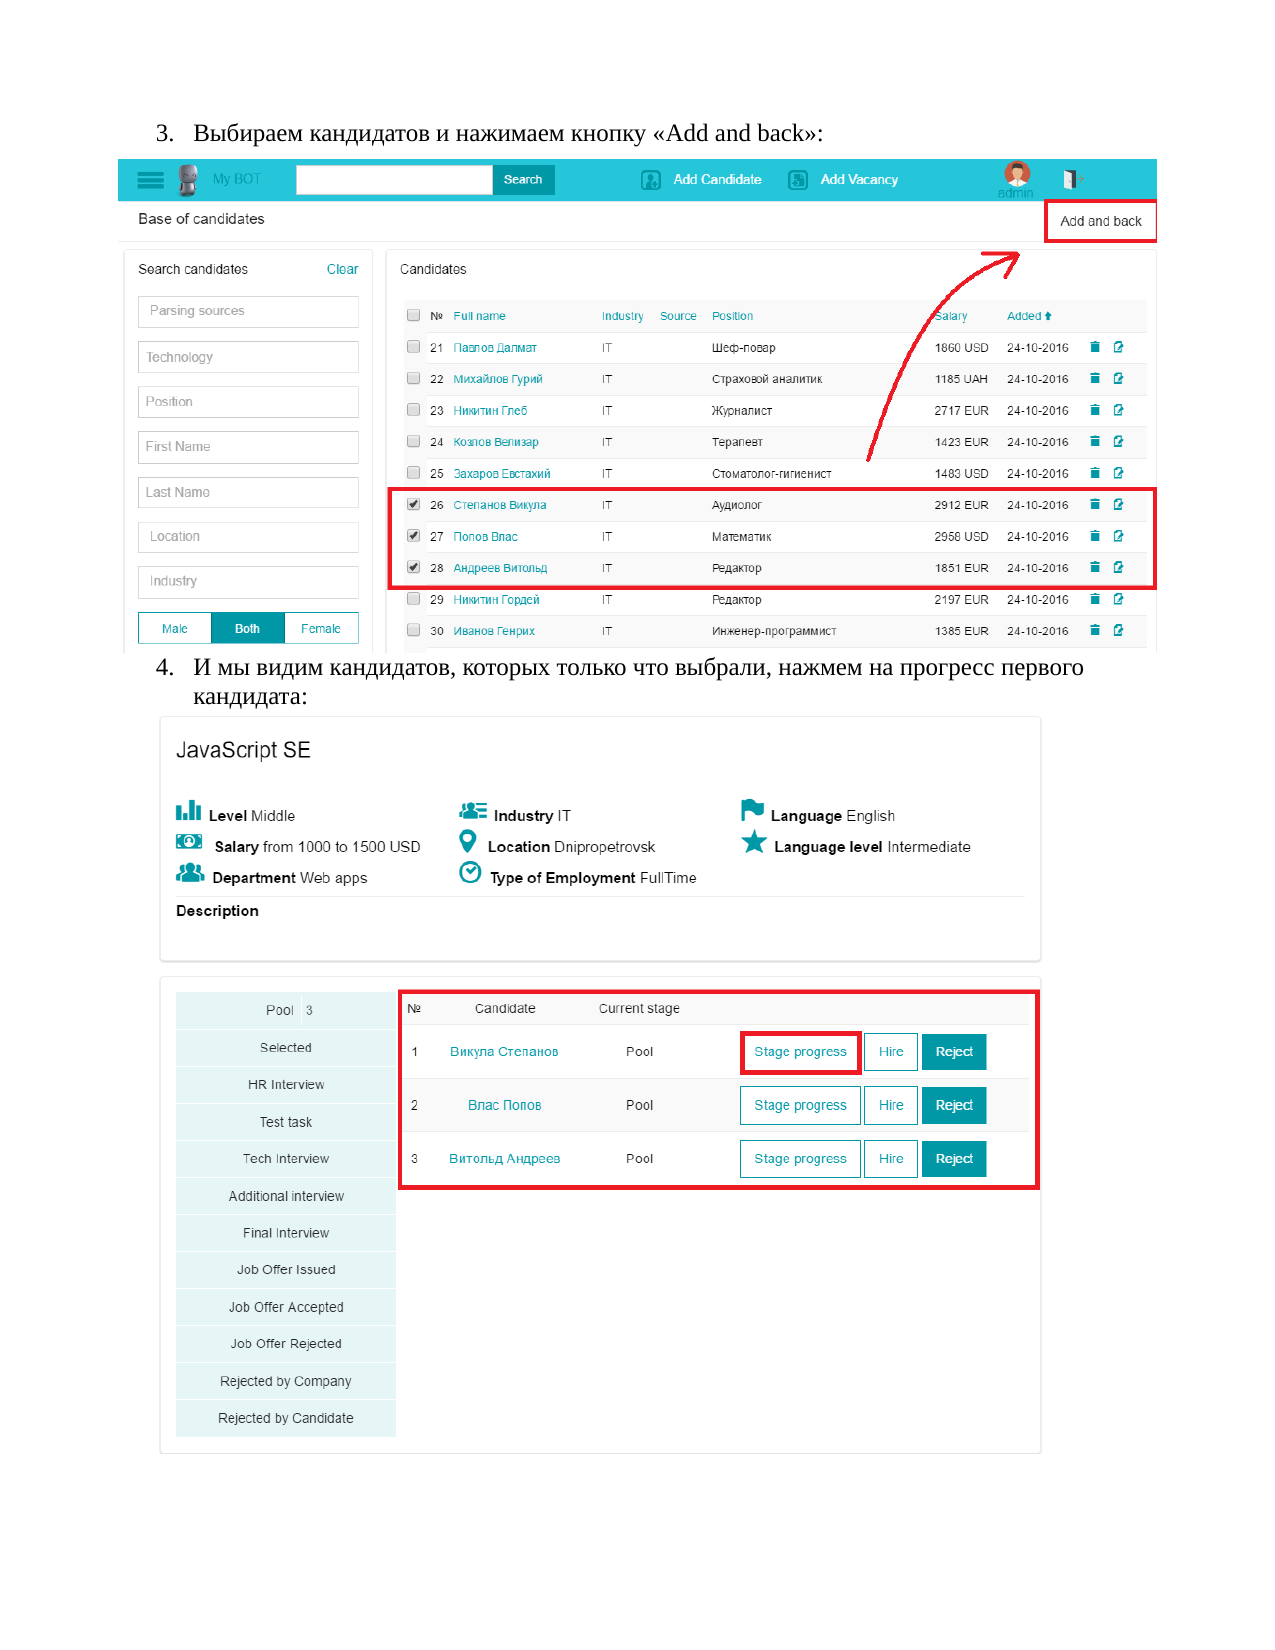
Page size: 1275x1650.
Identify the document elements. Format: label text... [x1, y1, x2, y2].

list И мы видим кандидатов, которых только что выбрали, нажмем на прогресс первого кандидата: [156, 653, 1157, 710]
picture [118, 159, 1157, 653]
picture [154, 711, 1048, 1454]
list [156, 147, 1157, 159]
list Выбираем кандидатов и нажимаем кнопку «Add and back»: [156, 118, 1157, 147]
